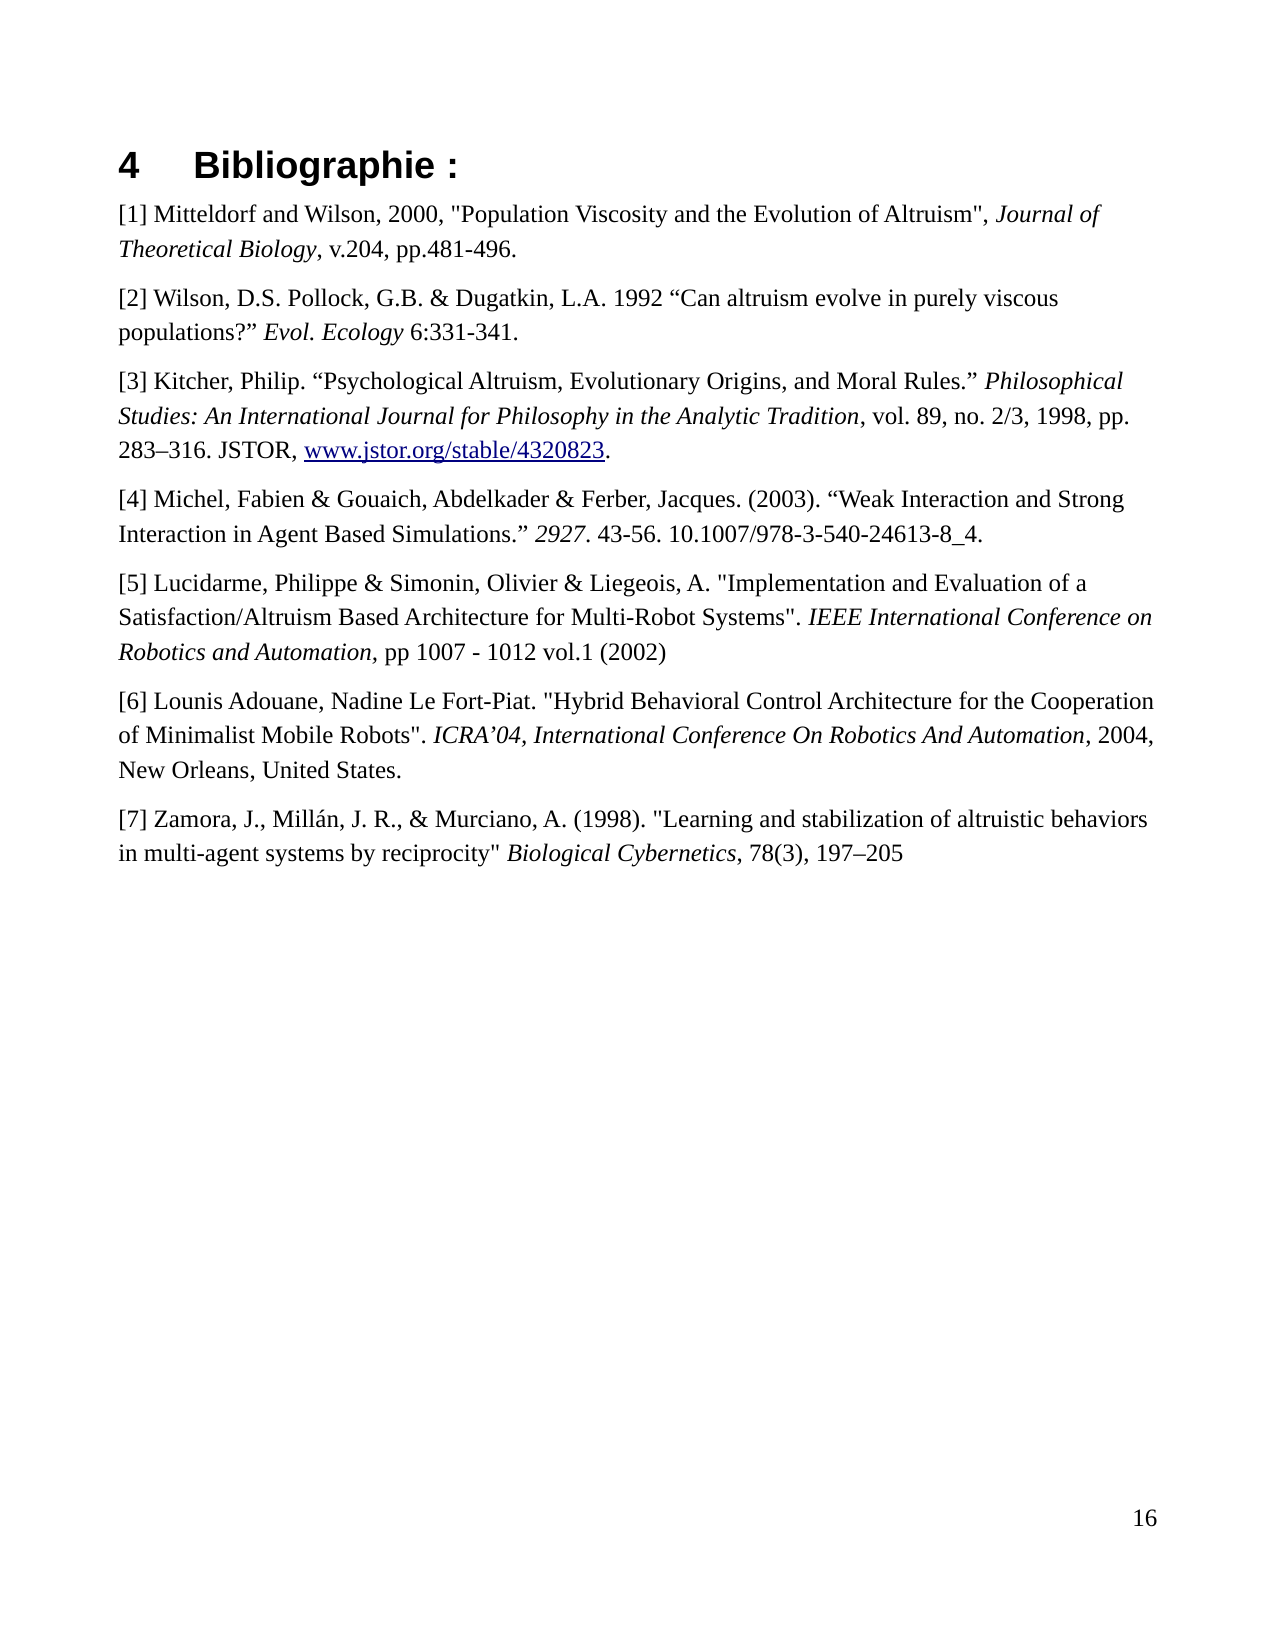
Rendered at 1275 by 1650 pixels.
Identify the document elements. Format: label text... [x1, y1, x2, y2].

text [4] Michel, Fabien & Gouaich, Abdelkader & Ferber, Jacques. (2003). “Weak Interaction and Strong Interaction in Agent Based Simulations.” 2927. 43-56. 10.1007/978-3-540-24613-8_4. [118, 484, 1157, 548]
text [7] Zamora, J., Millán, J. R., & Murciano, A. (1998). "Learning and stabilization of altruistic behaviors in multi-agent systems by reciprocity" Biological Cybernetics, 78(3), 197–205 [118, 804, 1157, 867]
text [2] Wilson, D.S. Pollock, G.B. & Dugatkin, L.A. 1992 “Can altruism evolve in purely viscous populations?” Evol. Ecology 6:331-341. [118, 283, 1157, 346]
text [5] Lucidarme, Philippe & Simonin, Olivier & Liegeois, A. "Implementation and Evaluation of a Satisfaction/Altruism Based Architecture for Multi-Robot Systems". IEEE International Conference on Robotics and Automation, pp 1007 - 1012 vol.1 (2002) [118, 568, 1157, 666]
subtitle 4 Bibliographie : [118, 143, 1157, 187]
text [1] Mitteldorf and Wilson, 2000, "Population Viscosity and the Evolution of Altruism", Journal of Theoretical Biology, v.204, pp.481-496. [118, 199, 1157, 262]
text [6] Lounis Adouane, Nadine Le Fort-Piat. "Hybrid Behavioral Control Architecture for the Cooperation of Minimalist Mobile Robots". ICRA’04, International Conference On Robotics And Automation, 2004, New Orleans, United States. [118, 686, 1157, 784]
text [3] Kitcher, Philip. “Psychological Altruism, Evolutionary Origins, and Moral Rules.” Philosophical Studies: An International Journal for Philosophy in the Analytic Tradition, vol. 89, no. 2/3, 1998, pp. 283–316. JSTOR, www.jstor.org/stable/4320823. [118, 366, 1157, 464]
